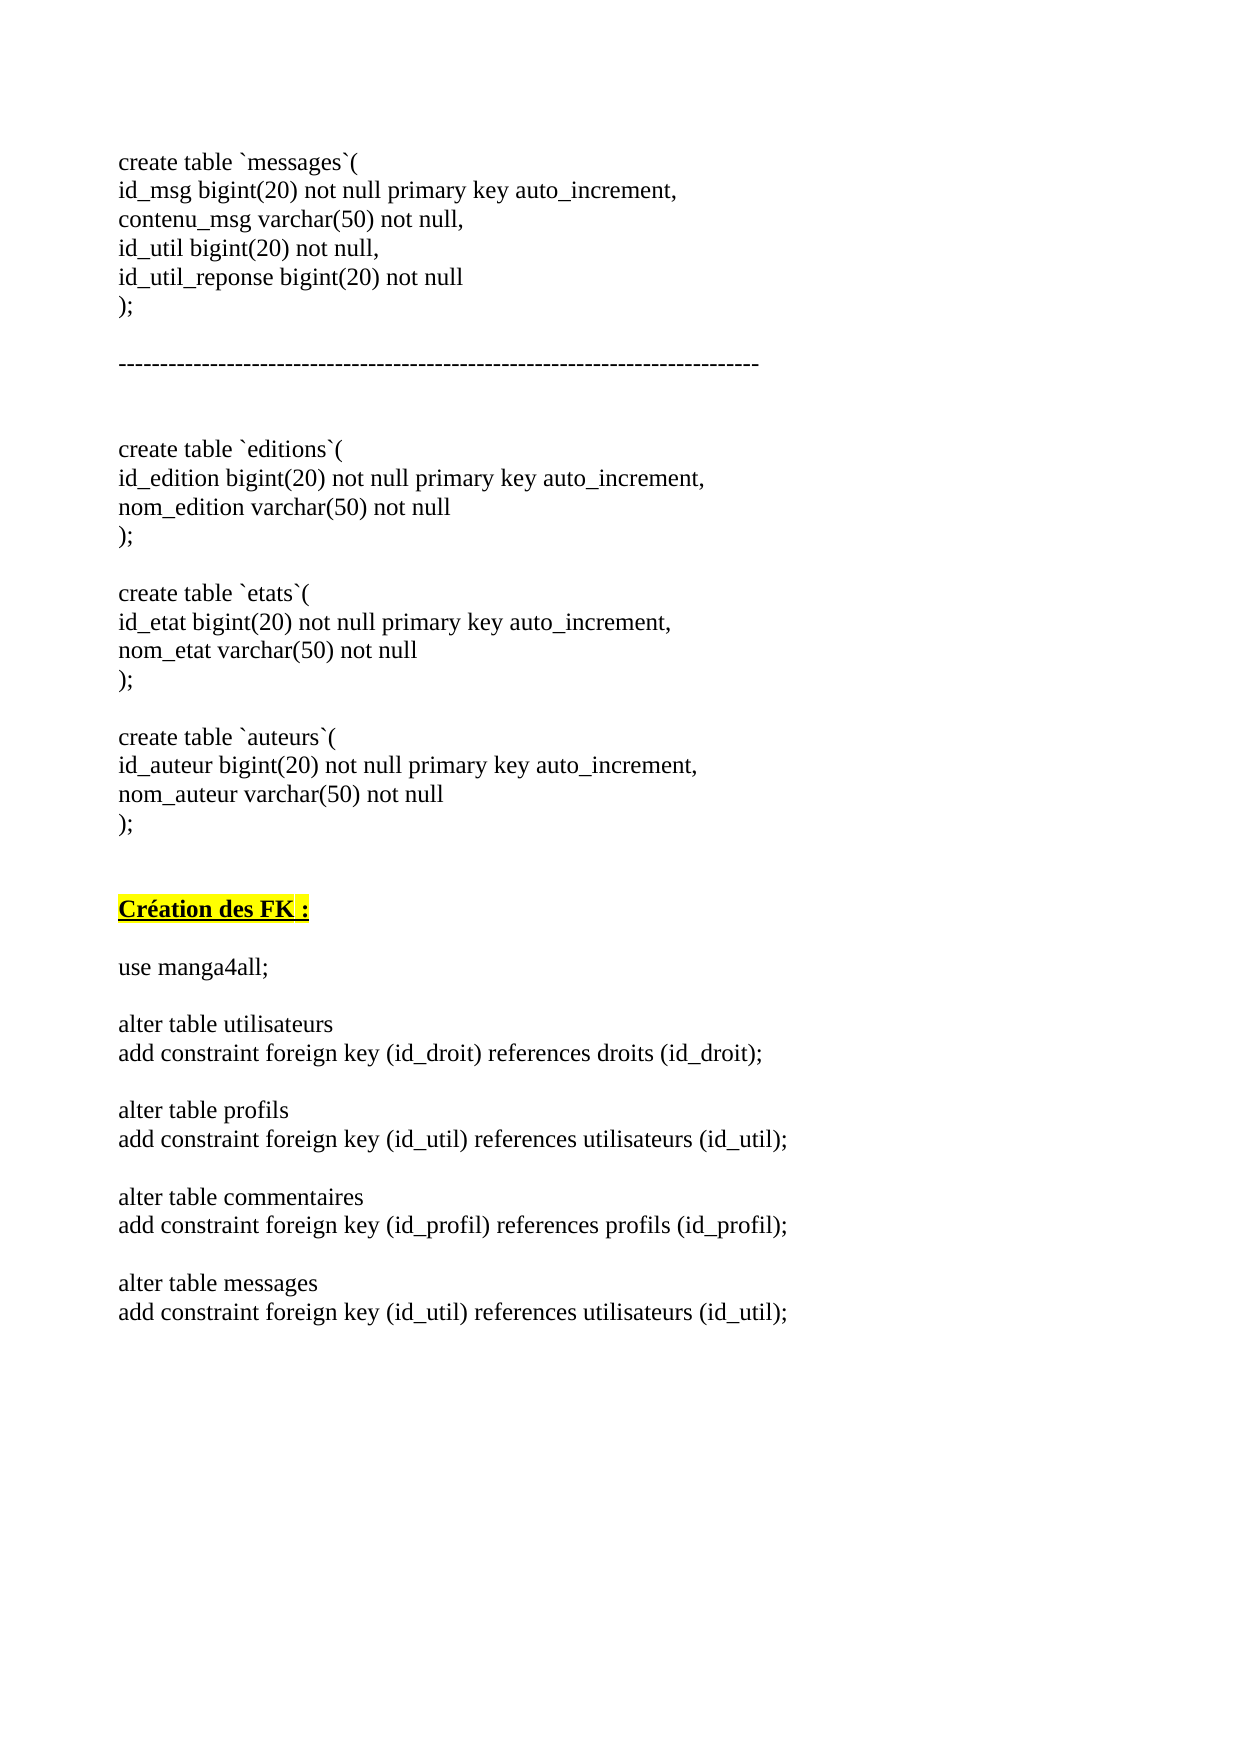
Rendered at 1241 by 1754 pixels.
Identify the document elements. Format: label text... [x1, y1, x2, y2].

text create table `messages`( id_msg bigint(20) not null primary key auto_increment, contenu_msg varchar(50) not null, id_util bigint(20) not null, id_util_reponse bigint(20) not null ); ----------------------------------------------------------------------------- [118, 118, 1122, 406]
text use manga4all; alter table utilisateurs add constraint foreign key (id_droit) references droits (id_droit); alter table profils add constraint foreign key (id_util) references utilisateurs (id_util); alter table commentaires add constraint foreign key (id_profil) references profils (id_profil); alter table messages add constraint foreign key (id_util) references utilisateurs (id_util); [118, 952, 1122, 1326]
text create table `editions`( id_edition bigint(20) not null primary key auto_increment, nom_edition varchar(50) not null ); create table `etats`( id_etat bigint(20) not null primary key auto_increment, nom_etat varchar(50) not null ); create table `auteurs`( id_auteur bigint(20) not null primary key auto_increment, nom_auteur varchar(50) not null ); [118, 434, 1122, 837]
text Création des FK : [118, 894, 1122, 923]
